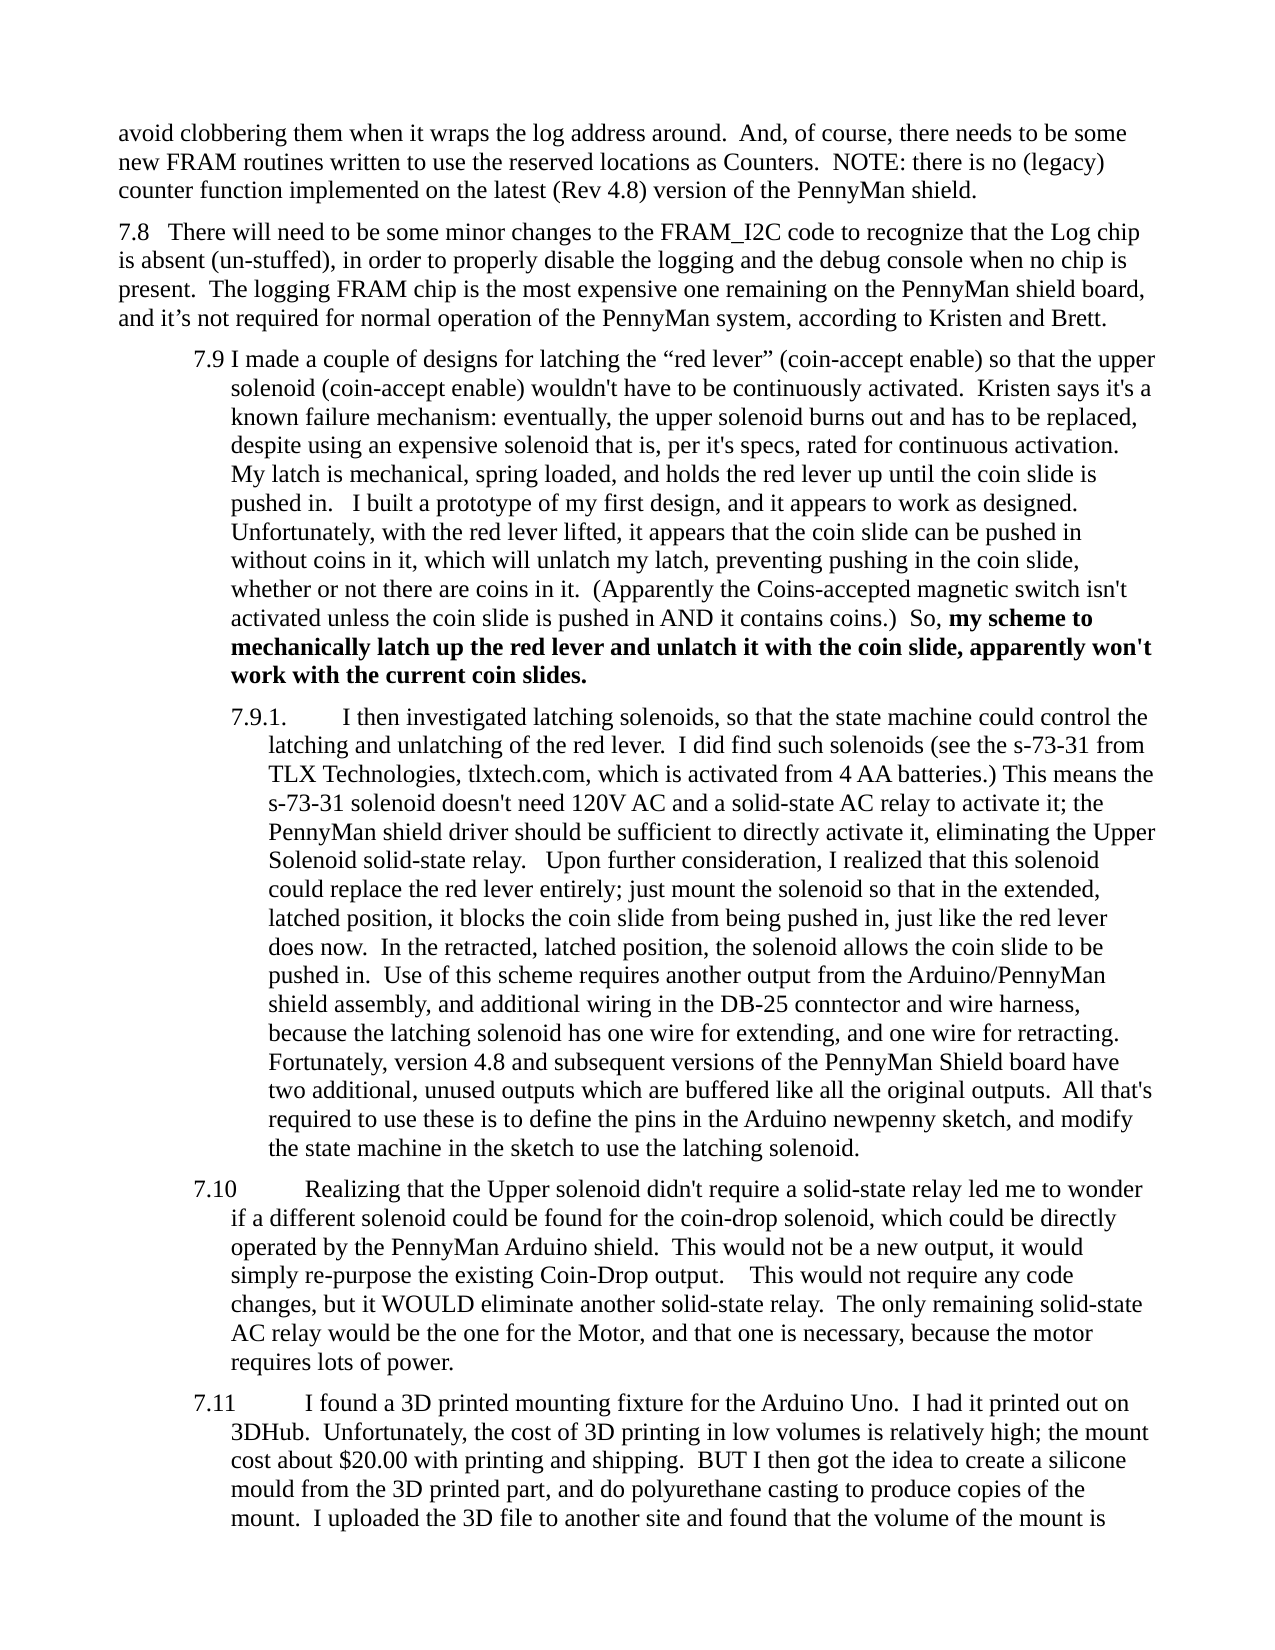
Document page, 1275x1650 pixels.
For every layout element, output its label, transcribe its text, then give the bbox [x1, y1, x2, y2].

list I made a couple of designs for latching the “red lever” (coin-accept enable) so that the upper solenoid (coin-accept enable) wouldn't have to be continuously activated. Kristen says it's a known failure mechanism: eventually, the upper solenoid burns out and has to be replaced, despite using an expensive solenoid that is, per it's specs, rated for continuous activation. My latch is mechanical, spring loaded, and holds the red lever up until the coin slide is pushed in. I built a prototype of my first design, and it appears to work as designed. Unfortunately, with the red lever lifted, it appears that the coin slide can be pushed in without coins in it, which will unlatch my latch, preventing pushing in the coin slide, whether or not there are coins in it. (Apparently the Coins-accepted magnetic switch isn't activated unless the coin slide is pushed in AND it contains coins.) So, my scheme to mechanically latch up the red lever and unlatch it with the coin slide, apparently won't work with the current coin slides. [193, 344, 1157, 689]
list I then investigated latching solenoids, so that the state machine could control the latching and unlatching of the red lever. I did find such solenoids (see the s-73-31 from TLX Technologies, tlxtech.com, which is activated from 4 AA batteries.) This means the s-73-31 solenoid doesn't need 120V AC and a solid-state AC relay to activate it; the PennyMan shield driver should be sufficient to directly activate it, eliminating the Upper Solenoid solid-state relay. Upon further consideration, I realized that this solenoid could replace the red lever entirely; just mount the solenoid so that in the extended, latched position, it blocks the coin slide from being pushed in, just like the red lever does now. In the retracted, latched position, the solenoid allows the coin slide to be pushed in. Use of this scheme requires another output from the Arduino/PennyMan shield assembly, and additional wiring in the DB-25 conntector and wire harness, because the latching solenoid has one wire for extending, and one wire for retracting. Fortunately, version 4.8 and subsequent versions of the PennyMan Shield board have two additional, unused outputs which are buffered like all the original outputs. All that's required to use these is to define the pins in the Arduino newpenny sketch, and modify the state machine in the sketch to use the latching solenoid. [231, 702, 1157, 1162]
list I found a 3D printed mounting fixture for the Arduino Uno. I had it printed out on 3DHub. Unfortunately, the cost of 3D printing in low volumes is relatively high; the mount cost about $20.00 with printing and shipping. BUT I then got the idea to create a silicone mould from the 3D printed part, and do polyurethane casting to produce copies of the mount. I uploaded the 3D file to another site and found that the volume of the mount is [193, 1388, 1157, 1532]
text avoid clobbering them when it wraps the log address around. And, of course, there needs to be some new FRAM routines written to use the reserved locations as Counters. NOTE: there is no (legacy) counter function implemented on the latest (Rev 4.8) version of the PennyMan shield. [118, 118, 1157, 204]
list Realizing that the Upper solenoid didn't require a solid-state relay led me to wonder if a different solenoid could be found for the coin-drop solenoid, which could be directly operated by the PennyMan Arduino shield. This would not be a new output, it would simply re-purpose the existing Coin-Drop output. This would not require any code changes, but it WOULD eliminate another solid-state relay. The only remaining solid-state AC relay would be the one for the Motor, and that one is necessary, because the motor requires lots of power. [193, 1174, 1157, 1376]
text 7.8 There will need to be some minor changes to the FRAM_I2C code to recognize that the Log chip is absent (un-stuffed), in order to properly disable the logging and the debug console when no chip is present. The logging FRAM chip is the most expensive one remaining on the PennyMan shield board, and it’s not required for normal operation of the PennyMan system, according to Kristen and Brett. [118, 217, 1157, 332]
